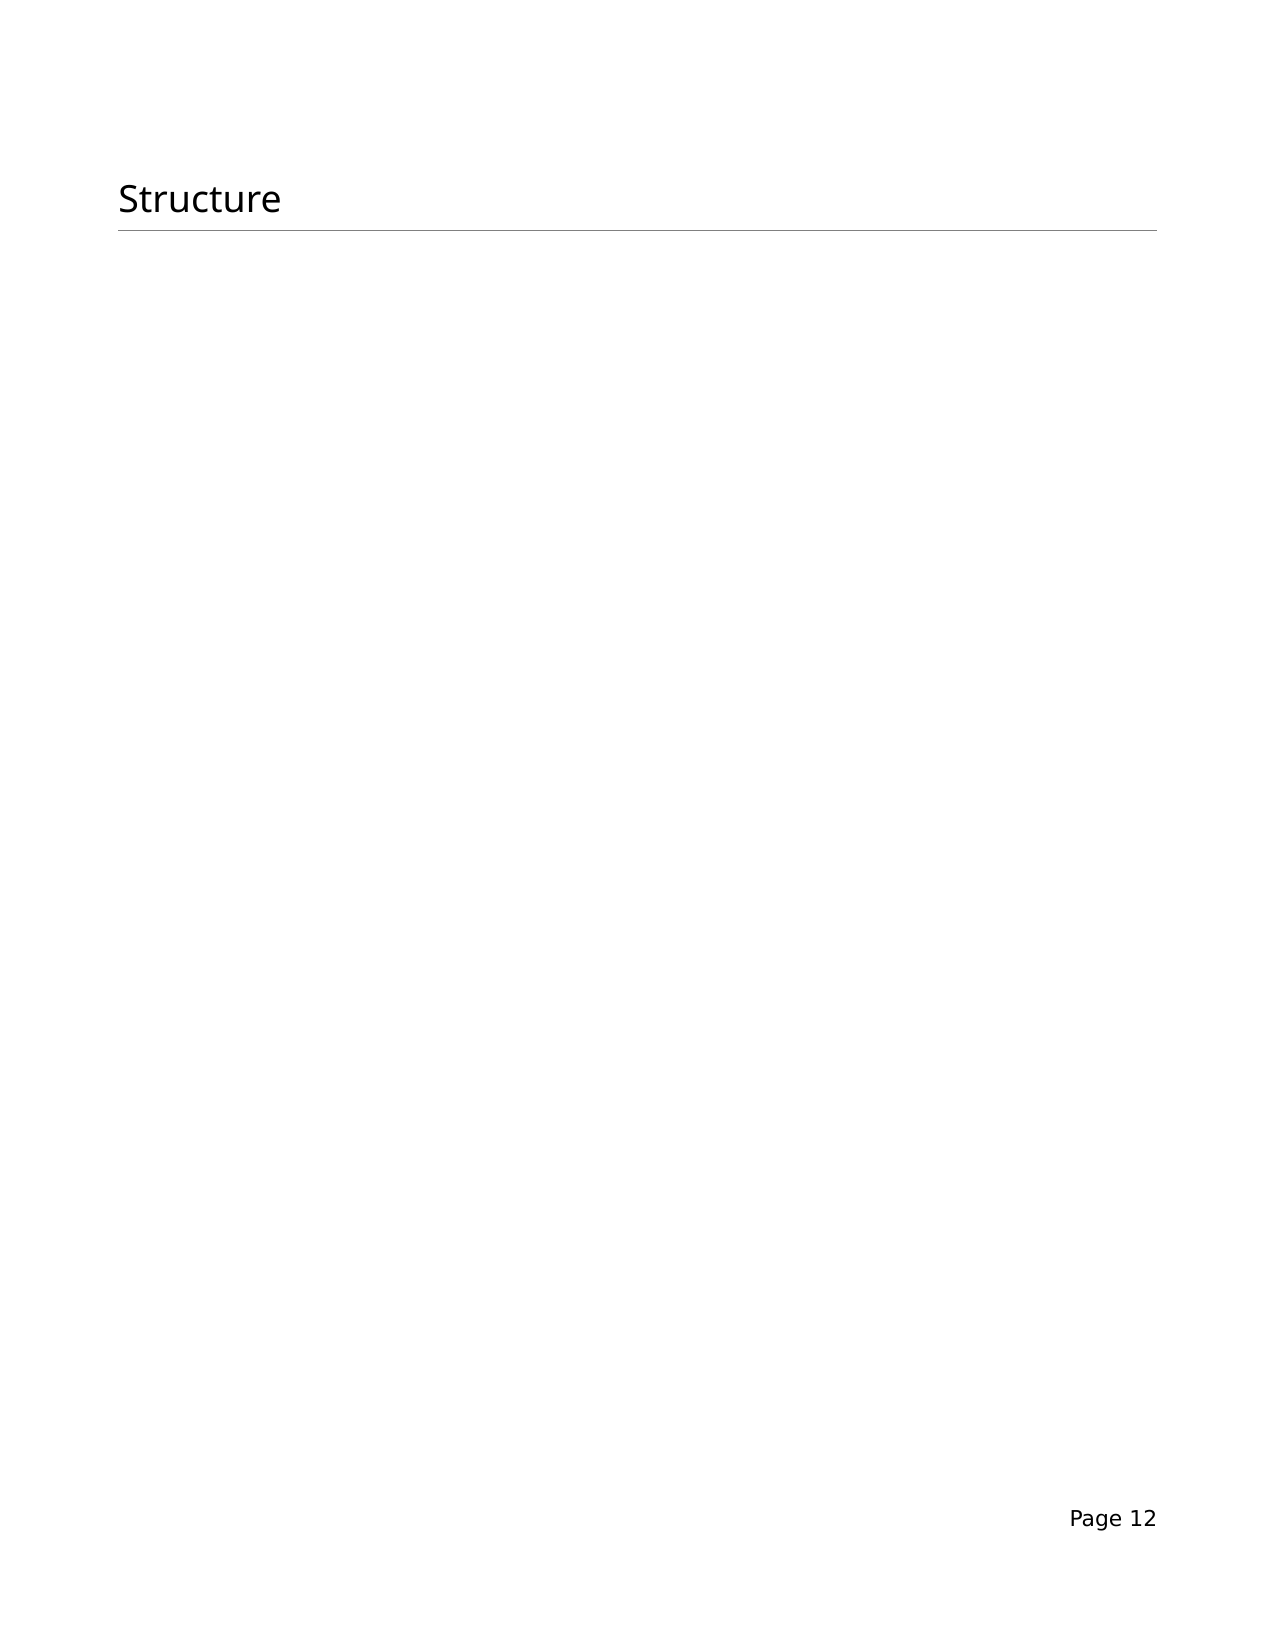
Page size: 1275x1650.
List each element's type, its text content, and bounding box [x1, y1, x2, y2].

subtitle Structure [118, 173, 1157, 230]
